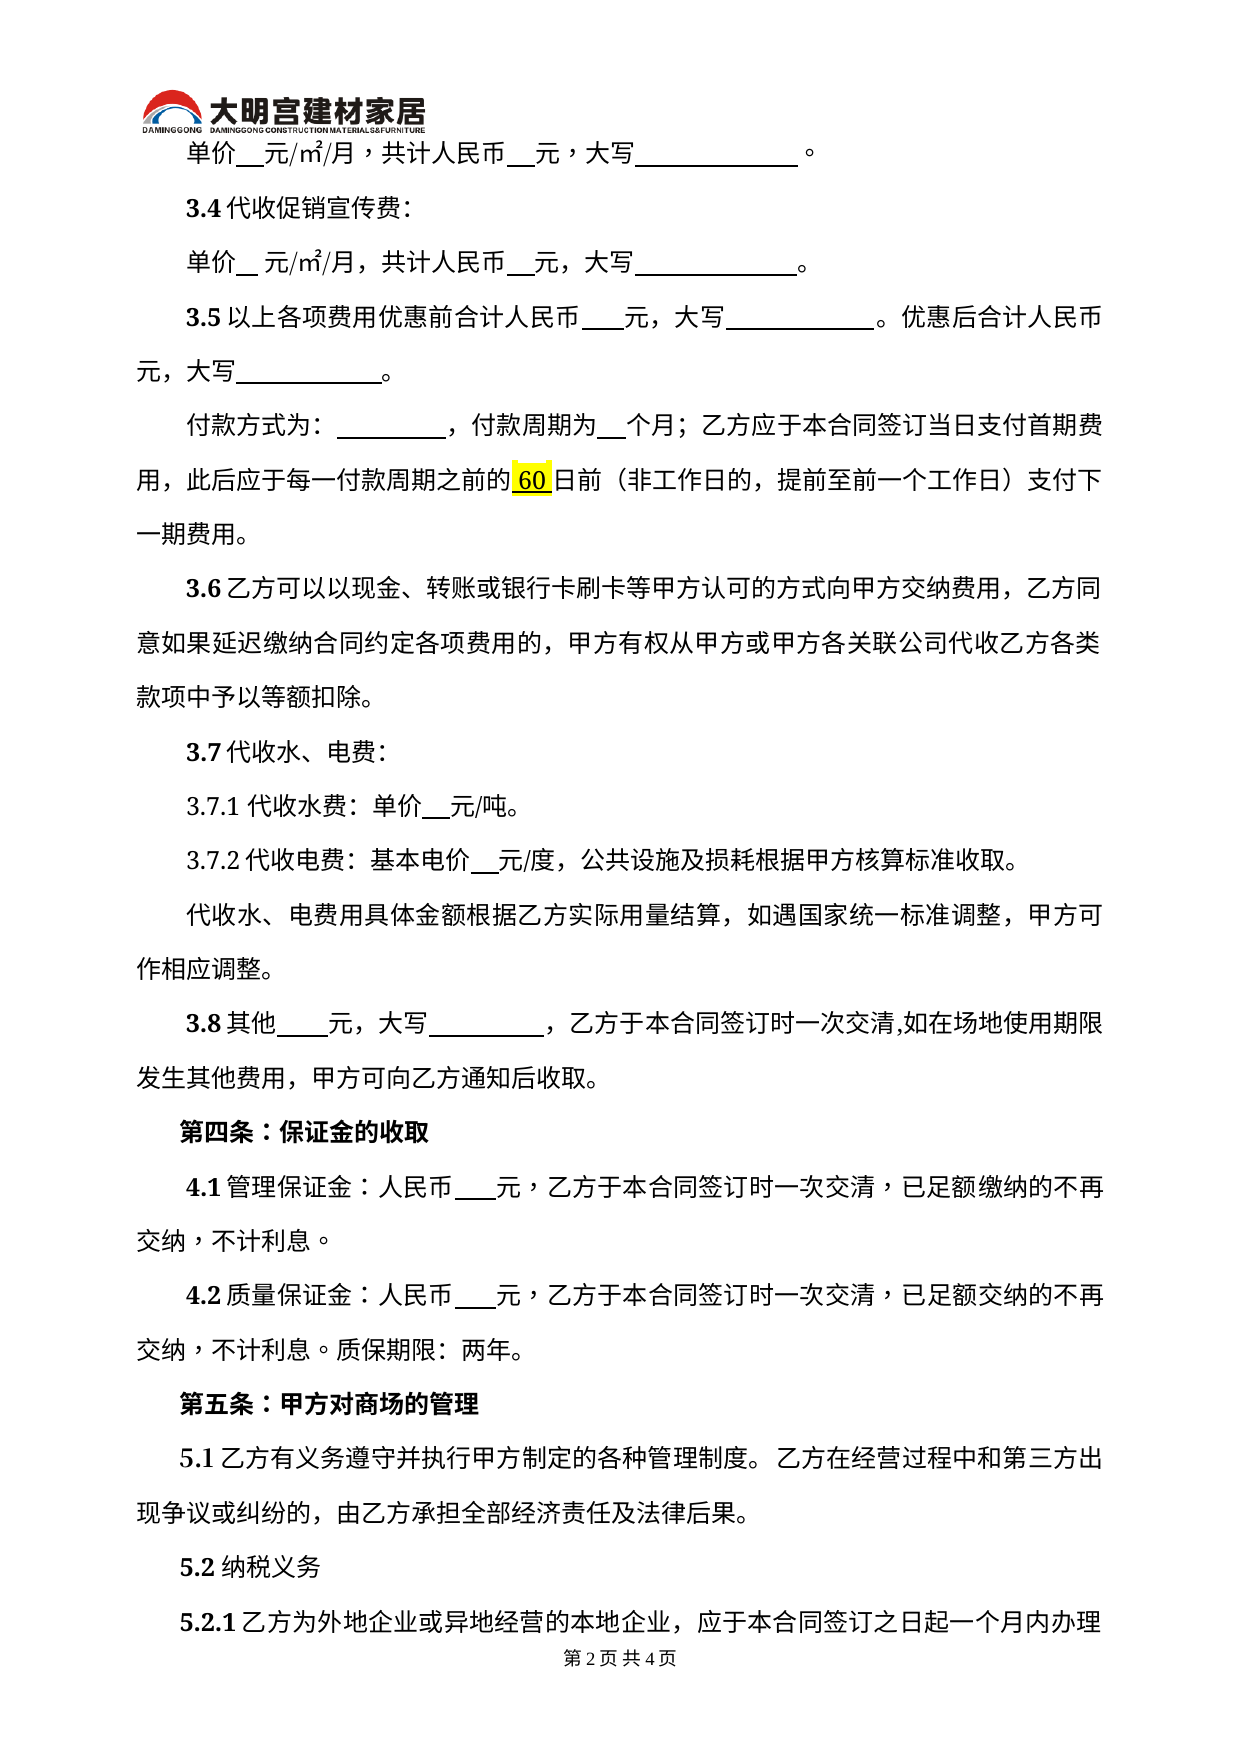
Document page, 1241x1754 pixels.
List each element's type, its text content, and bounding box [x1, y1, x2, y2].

text 4.1管理保证金：人民币 元，乙方于本合同签订时一次交清，已足额缴纳的不再交纳，不计利息。 [136, 1167, 1104, 1258]
text 3.7.2代收电费：基本电价 元/度，公共设施及损耗根据甲方核算标准收取。 [136, 841, 1104, 877]
text 3.8其他 元，大写 ，乙方于本合同签订时一次交清,如在场地使用期限发生其他费用，甲方可向乙方通知后收取。 [136, 1004, 1104, 1094]
text 单价 元/㎡/月，共计人民币 元，大写 。 [136, 243, 1104, 279]
text 3.7代收水、电费： [136, 732, 1104, 768]
text 5.2.1乙方为外地企业或异地经营的本地企业，应于本合同签订之日起一个月内办理 [136, 1602, 1104, 1638]
text 3.7.1 代收水费：单价 元/吨。 [136, 786, 1104, 823]
text 4.2质量保证金：人民币 元，乙方于本合同签订时一次交清，已足额交纳的不再交纳，不计利息。质保期限：两年。 [136, 1276, 1104, 1366]
text 5.2 纳税义务 [136, 1548, 1104, 1584]
text 3.6乙方可以以现金、转账或银行卡刷卡等甲方认可的方式向甲方交纳费用，乙方同意如果延迟缴纳合同约定各项费用的，甲方有权从甲方或甲方各关联公司代收乙方各类款项中予以等额扣除。 [136, 569, 1104, 714]
text 第四条：保证金的收取 [136, 1113, 1104, 1149]
text 付款方式为： ，付款周期为 个月；乙方应于本合同签订当日支付首期费用，此后应于每一付款周期之前的 60 日前（非工作日的，提前至前一个工作日）支付下一期费用。 [136, 406, 1104, 551]
text 5.1乙方有义务遵守并执行甲方制定的各种管理制度。乙方在经营过程中和第三方出现争议或纠纷的，由乙方承担全部经济责任及法律后果。 [136, 1439, 1104, 1529]
text 3.5以上各项费用优惠前合计人民币 元，大写 。优惠后合计人民币 元，大写 。 [136, 297, 1104, 388]
text 3.4代收促销宣传费： [136, 188, 1104, 224]
text 代收水、电费用具体金额根据乙方实际用量结算，如遇国家统一标准调整，甲方可作相应调整。 [136, 895, 1104, 986]
picture [141, 88, 426, 134]
text 第五条：甲方对商场的管理 [136, 1384, 1104, 1421]
text 单价 元/㎡/月，共计人民币 元，大写 。 [136, 134, 1104, 170]
